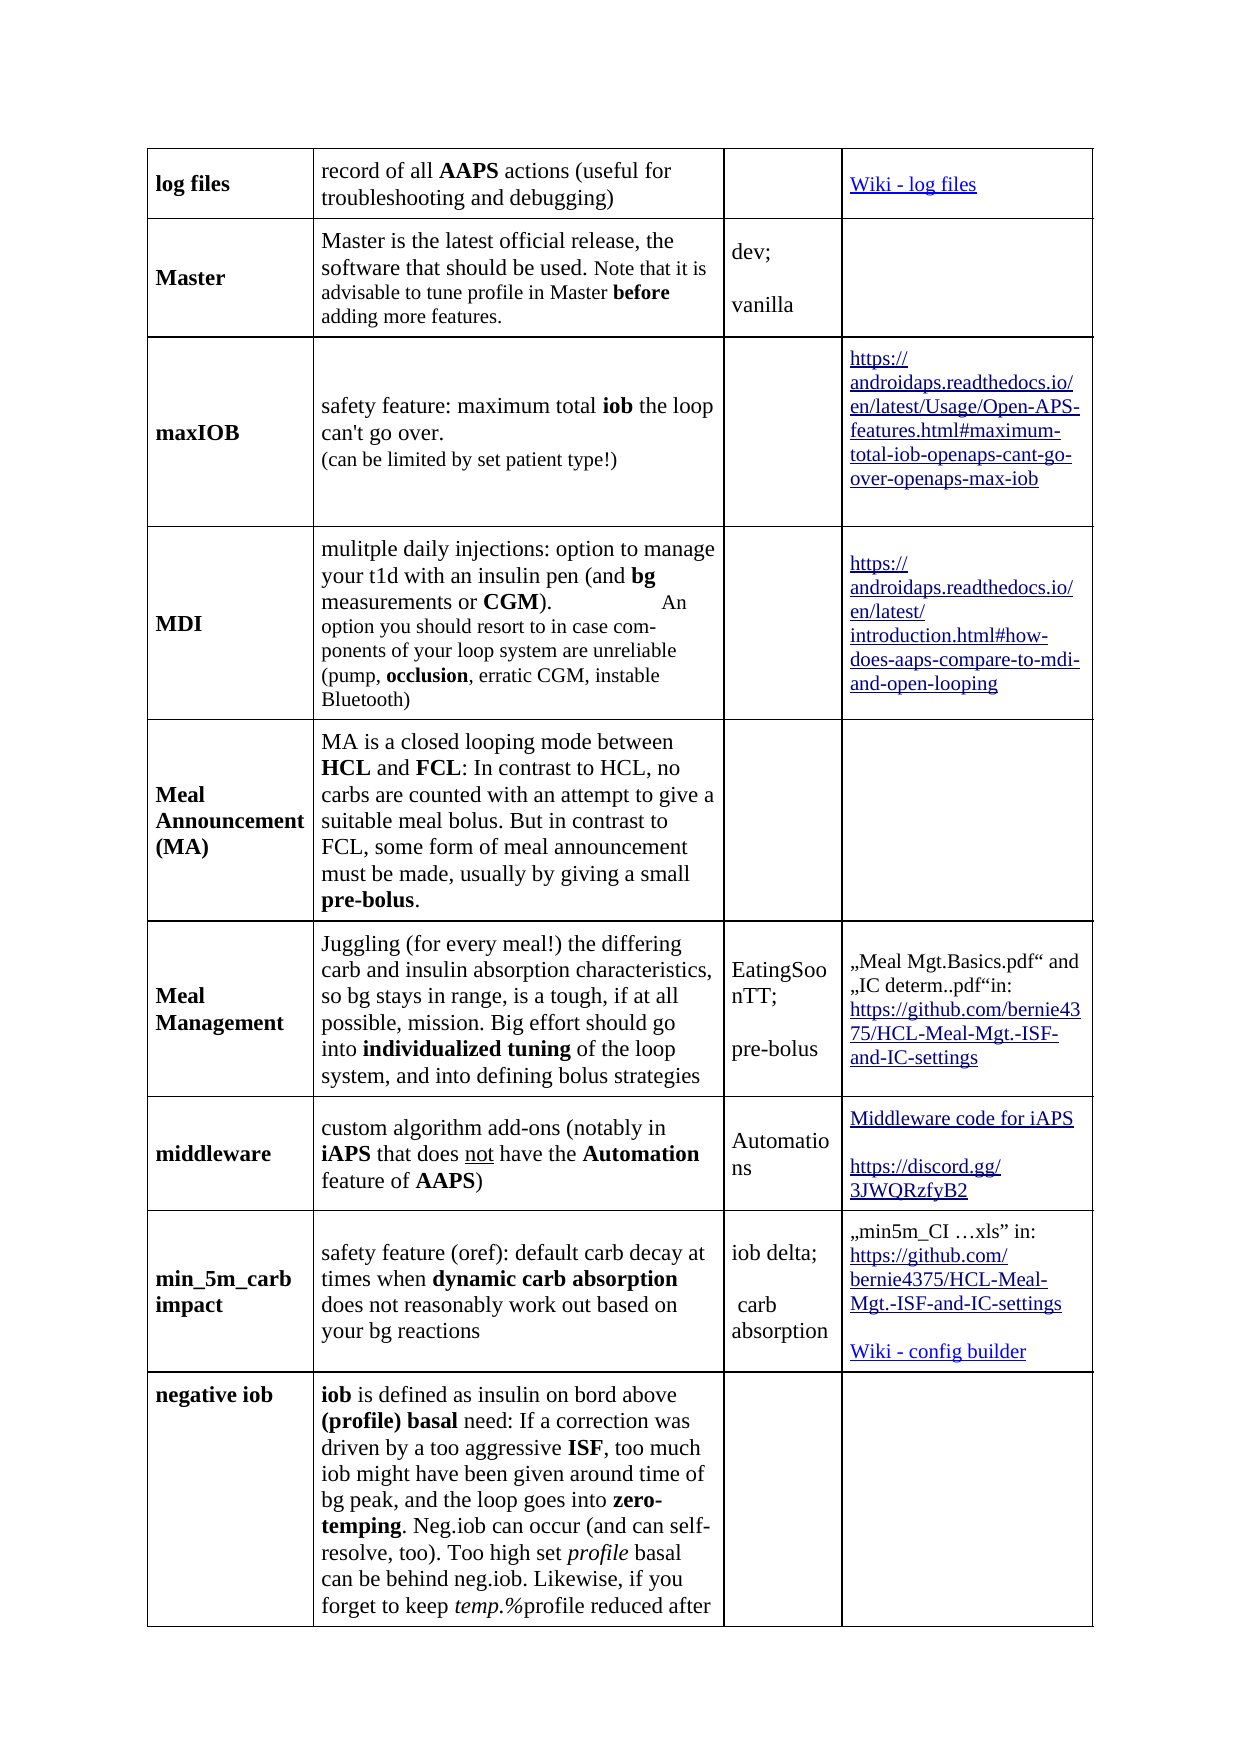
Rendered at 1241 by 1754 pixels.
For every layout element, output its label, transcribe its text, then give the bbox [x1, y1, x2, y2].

table_cell EatingSoonTT; pre-bolus [725, 922, 841, 1096]
table_cell mulitple daily injections: option to manage your t1d with an insulin pen (and bg measurements or CGM). An option you should resort to in case com-ponents of your loop system are unreliable (pump, occlusion, erratic CGM, instable Bluetooth) [314, 527, 723, 718]
table_cell „Meal Mgt.Basics.pdf“ and „IC determ..pdf“in: https://github.com/bernie4375/HCL-Meal-Mgt.-ISF-and-IC-settings [843, 922, 1092, 1096]
table_cell Middleware code for iAPS https://discord.gg/3JWQRzfyB2 [843, 1097, 1092, 1209]
table_cell dev; vanilla [725, 219, 841, 336]
table_cell min_5m_carb impact [148, 1211, 313, 1371]
table_cell safety feature: maximum total iob the loop can't go over. (can be limited by set patient type!) [314, 338, 723, 526]
table_cell [725, 720, 841, 920]
table_cell [843, 219, 1092, 336]
table_cell [725, 1373, 841, 1626]
table_cell [725, 149, 841, 218]
table_cell safety feature (oref): default carb decay at times when dynamic carb absorption does not reasonably work out based on your bg reactions [314, 1211, 723, 1371]
table_cell [725, 338, 841, 526]
table_cell [843, 720, 1092, 920]
table_cell Automations [725, 1097, 841, 1209]
table_cell MA is a closed looping mode between HCL and FCL: In contrast to HCL, no carbs are counted with an attempt to give a suitable meal bolus. But in contrast to FCL, some form of meal announcement must be made, usually by giving a small pre-bolus. [314, 720, 723, 920]
table_cell https://androidaps.readthedocs.io/en/latest/Usage/Open-APS-features.html#maximum-total-iob-openaps-cant-go-over-openaps-max-iob [843, 338, 1092, 526]
table_cell Meal Announcement (MA) [148, 720, 313, 920]
table_cell Meal Management [148, 922, 313, 1096]
table_cell https://androidaps.readthedocs.io/en/latest/introduction.html#how-does-aaps-compare-to-mdi-and-open-looping [843, 527, 1092, 718]
table_cell Master [148, 219, 313, 336]
table_cell custom algorithm add-ons (notably in iAPS that does not have the Automation feature of AAPS) [314, 1097, 723, 1209]
table_cell [843, 1373, 1092, 1626]
table_cell negative iob [148, 1373, 313, 1626]
table_cell log files [148, 149, 313, 218]
table_cell maxIOB [148, 338, 313, 526]
table_cell iob delta; carb absorption [725, 1211, 841, 1371]
table_cell middleware [148, 1097, 313, 1209]
table_cell [725, 527, 841, 718]
table_cell Master is the latest official release, the software that should be used. Note that it is advisable to tune profile in Master before adding more features. [314, 219, 723, 336]
table_cell Juggling (for every meal!) the differing carb and insulin absorption characteristics, so bg stays in range, is a tough, if at all possible, mission. Big effort should go into individualized tuning of the loop system, and into defining bolus strategies [314, 922, 723, 1096]
table_cell MDI [148, 527, 313, 718]
table_cell Wiki - log files [843, 149, 1092, 218]
table_cell record of all AAPS actions (useful for troubleshooting and debugging) [314, 149, 723, 218]
table_cell „min5m_CI …xls” in: https://github.com/bernie4375/HCL-Meal-Mgt.-ISF-and-IC-settings Wiki - config builder [843, 1211, 1092, 1371]
table_cell iob is defined as insulin on bord above (profile) basal need: If a correction was driven by a too aggressive ISF, too much iob might have been given around time of bg peak, and the loop goes into zero-temping. Neg.iob can occur (and can self-resolve, too). Too high set profile basal can be behind neg.iob. Likewise, if you forget to keep temp.%profile reduced after [314, 1373, 723, 1626]
